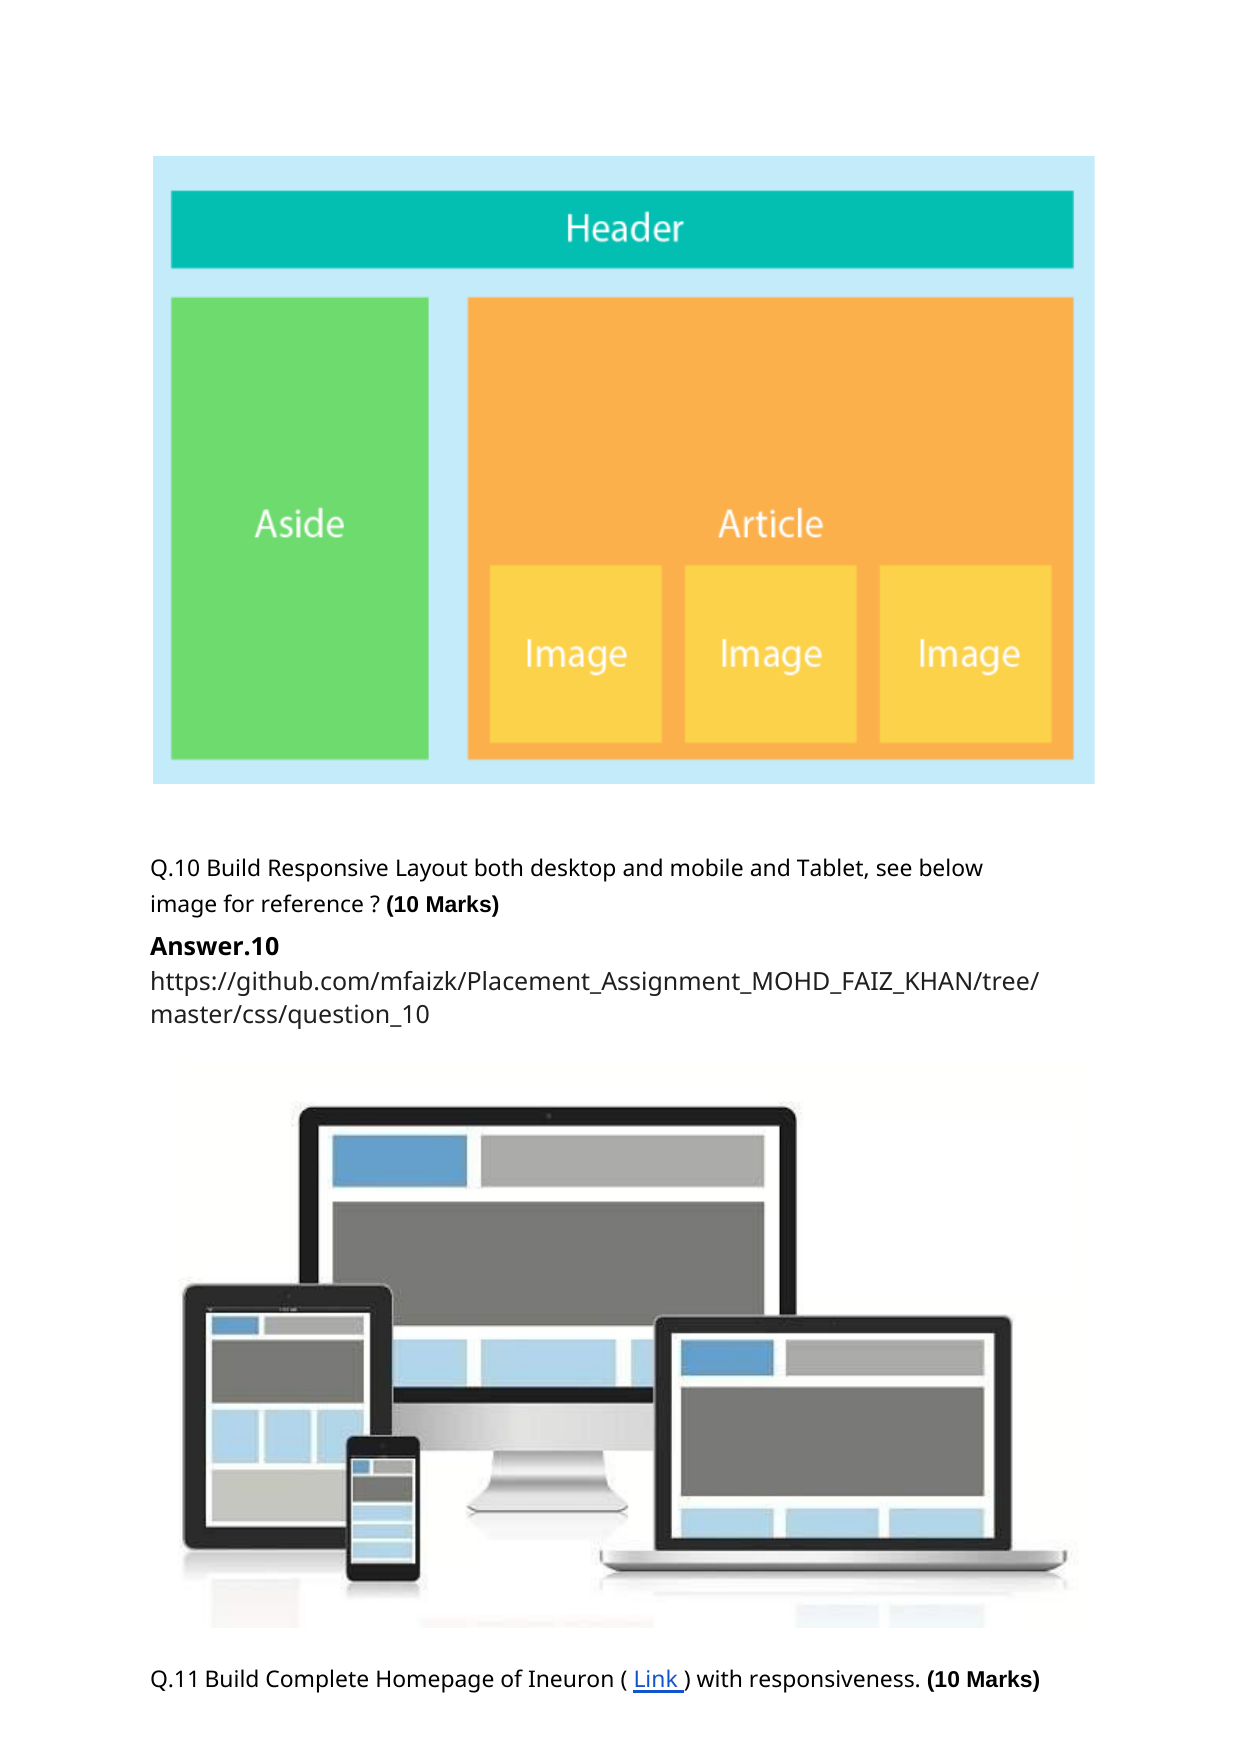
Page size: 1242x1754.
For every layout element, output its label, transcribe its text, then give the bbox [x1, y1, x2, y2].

picture [153, 156, 1095, 784]
list Build Responsive Layout both desktop and mobile and Tablet, see below image for reference ? (10 Marks) [150, 852, 1044, 919]
list Answer.10 https://github.com/mfaizk/Placement_Assignment_MOHD_FAIZ_KHAN/tree/master/css/question_10 [150, 929, 1104, 1031]
picture [178, 1064, 1091, 1628]
list Build Complete Homepage of Ineuron ( Link ) with responsiveness. (10 Marks) [150, 1663, 1104, 1694]
